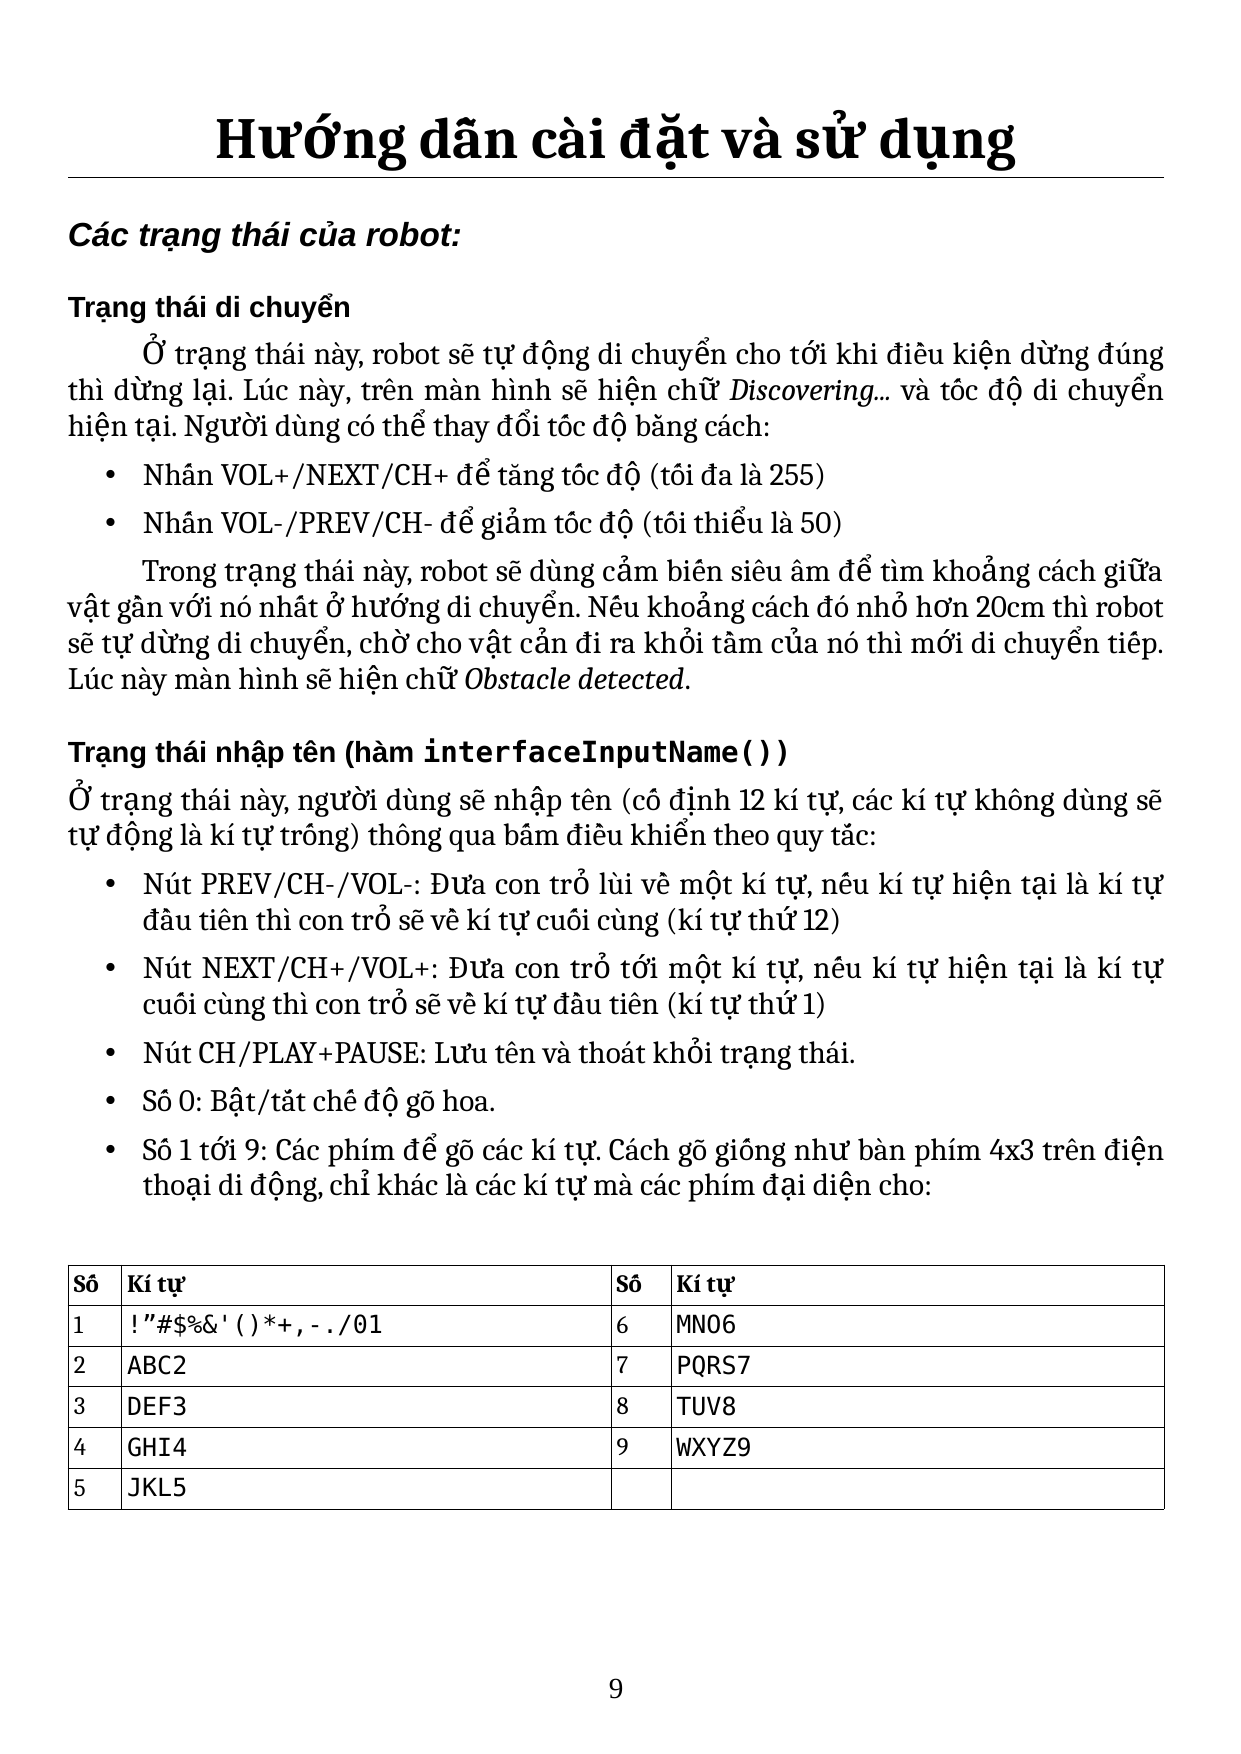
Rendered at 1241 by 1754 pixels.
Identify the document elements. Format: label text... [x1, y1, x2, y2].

table_cell [672, 1469, 1164, 1508]
table_cell GHI4 [122, 1428, 611, 1468]
table_cell !”#$%&'()*+,-./01 [122, 1306, 611, 1346]
table_cell 7 [612, 1347, 671, 1386]
subtitle Hướng dẫn cài đặt và sử dụng [68, 101, 1164, 177]
table_cell 6 [612, 1306, 671, 1346]
table_cell 2 [69, 1347, 121, 1386]
list Nút NEXT/CH+/VOL+: Đưa con trỏ tới một kí tự, nếu kí tự hiện tại là kí tự cuối cùng thì con trỏ sẽ về kí tự đầu tiên (kí tự thứ 1) [105, 951, 1164, 1022]
table_header Kí tự [122, 1266, 611, 1305]
list Nhấn VOL-/PREV/CH- để giảm tốc độ (tối thiểu là 50) [105, 505, 1164, 541]
text Ở trạng thái này, robot sẽ tự động di chuyển cho tới khi điều kiện dừng đúng thì dừng lại. Lúc này, trên màn hình sẽ hiện chữ Discovering... và tốc độ di chuyển hiện tại. Người dùng có thể thay đổi tốc độ bằng cách: [68, 337, 1164, 444]
list Nút PREV/CH-/VOL-: Đưa con trỏ lùi về một kí tự, nếu kí tự hiện tại là kí tự đầu tiên thì con trỏ sẽ về kí tự cuối cùng (kí tự thứ 12) [105, 866, 1164, 938]
table_cell 1 [69, 1306, 121, 1346]
list Nút CH/PLAY+PAUSE: Lưu tên và thoát khỏi trạng thái. [105, 1035, 1164, 1071]
table_cell 8 [612, 1387, 671, 1427]
text Ở trạng thái này, người dùng sẽ nhập tên (cố định 12 kí tự, các kí tự không dùng sẽ tự động là kí tự trống) thông qua bấm điều khiển theo quy tắc: [68, 782, 1164, 854]
table_cell MNO6 [672, 1306, 1164, 1346]
table_cell [612, 1469, 671, 1508]
text Trong trạng thái này, robot sẽ dùng cảm biến siêu âm để tìm khoảng cách giữa vật gần với nó nhất ở hướng di chuyển. Nếu khoảng cách đó nhỏ hơn 20cm thì robot sẽ tự dừng di chuyển, chờ cho vật cản đi ra khỏi tầm của nó thì mới di chuyển tiếp. Lúc này màn hình sẽ hiện chữ Obstacle detected. [68, 554, 1164, 697]
table_cell TUV8 [672, 1387, 1164, 1427]
table_cell 9 [612, 1428, 671, 1468]
table_cell DEF3 [122, 1387, 611, 1427]
table_header Kí tự [672, 1266, 1164, 1305]
list Nhấn VOL+/NEXT/CH+ để tăng tốc độ (tối đa là 255) [105, 457, 1164, 493]
table_cell 3 [69, 1387, 121, 1427]
table_header Số [612, 1266, 671, 1305]
table_cell 4 [69, 1428, 121, 1468]
table_header Số [69, 1266, 121, 1305]
subtitle Trạng thái di chuyển [68, 291, 1164, 324]
table_cell ABC2 [122, 1347, 611, 1386]
table_cell 5 [69, 1469, 121, 1508]
subtitle Trạng thái nhập tên (hàm interfaceInputName()) [68, 735, 1164, 769]
list Số 1 tới 9: Các phím để gõ các kí tự. Cách gõ giống như bàn phím 4x3 trên điện thoại di động, chỉ khác là các kí tự mà các phím đại diện cho: [105, 1132, 1164, 1204]
table_cell PQRS7 [672, 1347, 1164, 1386]
table_cell WXYZ9 [672, 1428, 1164, 1468]
table_cell JKL5 [122, 1469, 611, 1508]
list Số 0: Bật/tắt chế độ gõ hoa. [105, 1083, 1164, 1119]
subtitle Các trạng thái của robot: [68, 214, 1164, 253]
